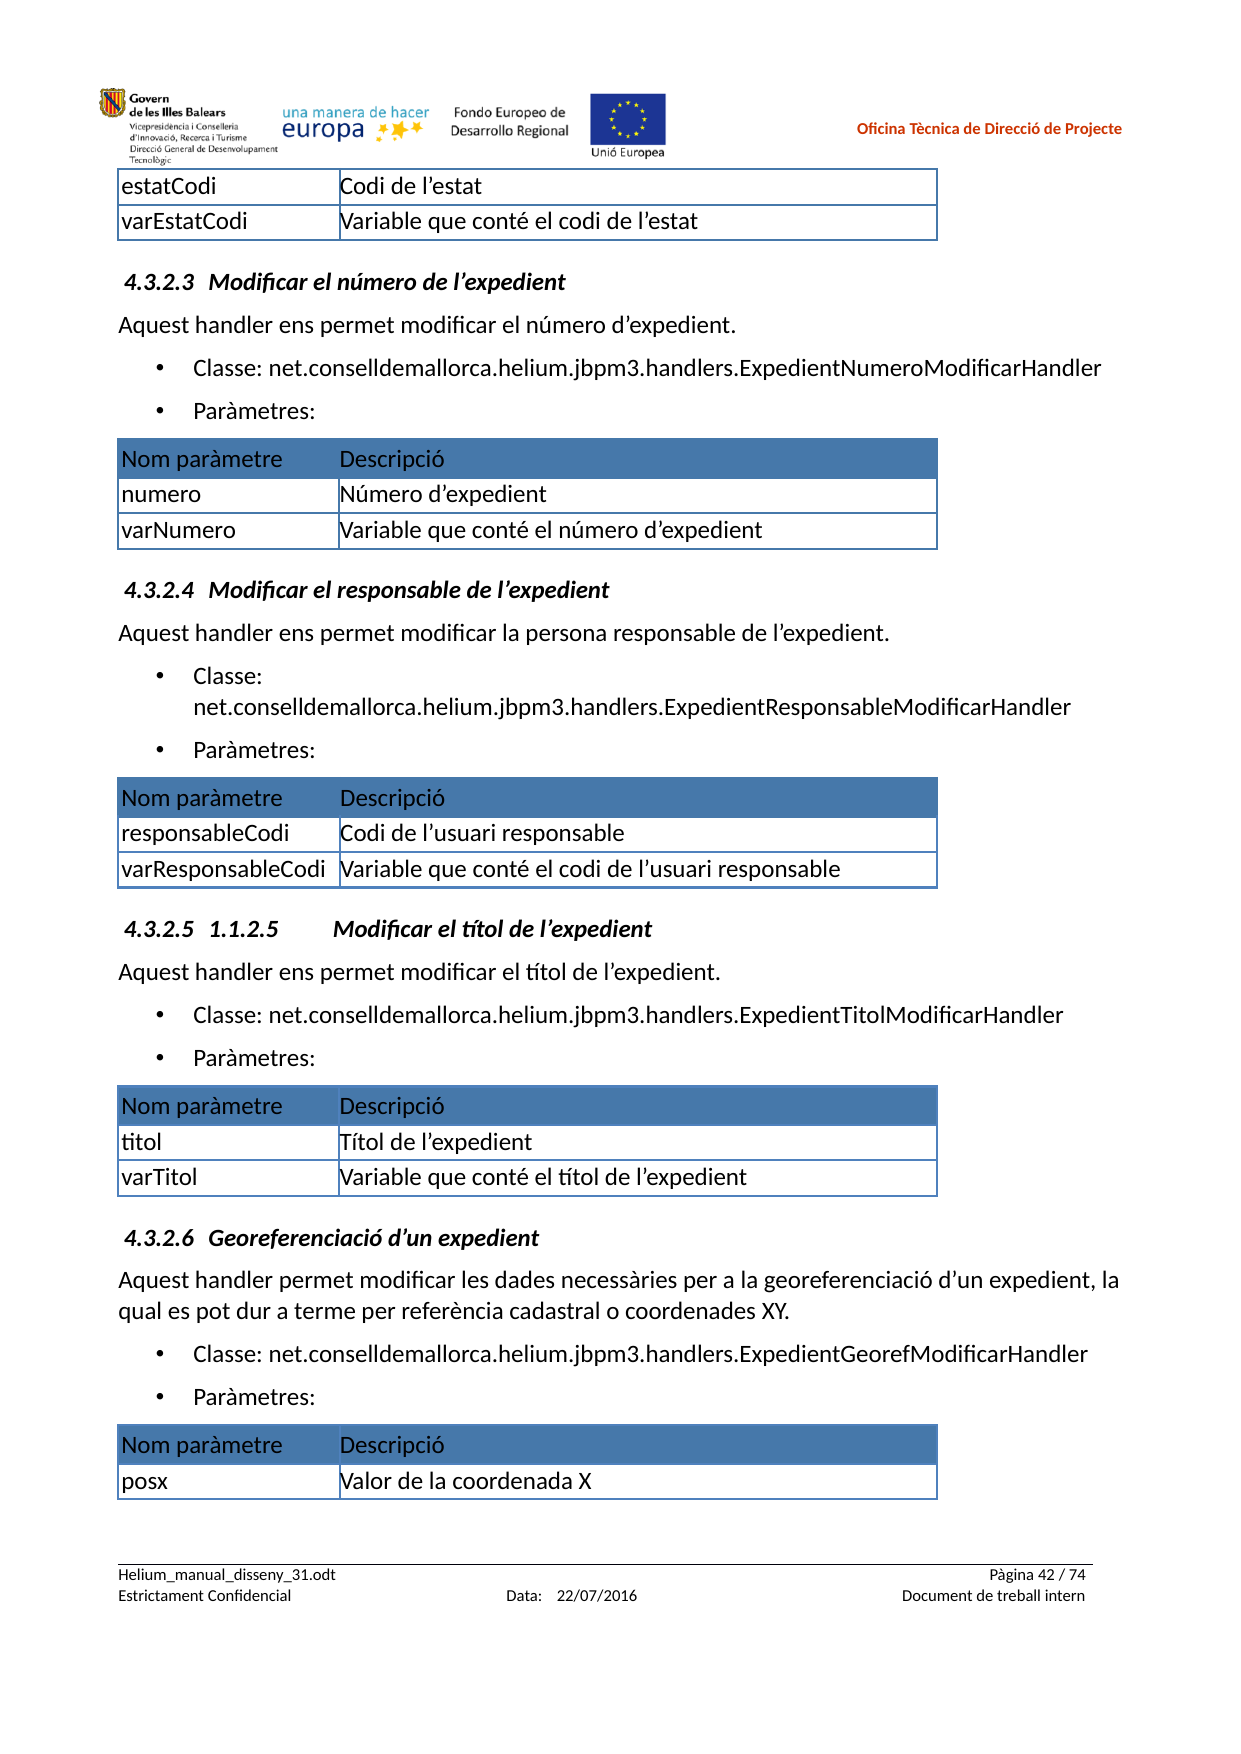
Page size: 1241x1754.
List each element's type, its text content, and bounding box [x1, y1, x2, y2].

text Aquest handler ens permet modificar el número d’expedient. [118, 309, 1122, 339]
table_cell Valor de la coordenada X [341, 1465, 936, 1498]
table_cell estatCodi [119, 170, 339, 203]
table_cell Variable que conté el títol de l’expedient [340, 1161, 936, 1195]
table_header Nom paràmetre [119, 1426, 339, 1463]
subtitle Modificar el responsable de l’expedient [118, 574, 1122, 605]
table_cell Variable que conté el codi de l’usuari responsable [341, 853, 936, 886]
table_header Descripció [340, 440, 936, 476]
text Aquest handler ens permet modificar la persona responsable de l’expedient. [118, 617, 1122, 648]
list Paràmetres: [156, 1042, 1122, 1073]
list Classe: net.conselldemallorca.helium.jbpm3.handlers.ExpedientNumeroModificarHandler [156, 352, 1122, 382]
table_header Nom paràmetre [119, 440, 338, 476]
table_header Nom paràmetre [119, 1088, 338, 1124]
table_header Descripció [340, 1088, 936, 1124]
table_cell titol [119, 1126, 338, 1159]
list Paràmetres: [156, 1381, 1122, 1412]
subtitle 1.1.2.5 Modificar el títol de l’expedient [118, 913, 1122, 944]
table_cell varTitol [119, 1161, 338, 1195]
table_cell Variable que conté el codi de l’estat [341, 206, 936, 239]
table_cell Codi de l’usuari responsable [341, 818, 936, 851]
table_cell responsableCodi [119, 818, 339, 851]
picture [99, 87, 668, 166]
table_cell Variable que conté el número d’expedient [340, 514, 936, 547]
table_cell varNumero [119, 514, 338, 547]
table_header Descripció [341, 1426, 936, 1463]
list Paràmetres: [156, 734, 1122, 764]
table_cell Número d’expedient [340, 479, 936, 512]
table_cell numero [119, 479, 338, 512]
subtitle Georeferenciació d’un expedient [118, 1222, 1122, 1252]
table_header Nom paràmetre [119, 779, 339, 815]
table_cell varResponsableCodi [119, 853, 339, 886]
list Paràmetres: [156, 395, 1122, 425]
subtitle Modificar el número de l’expedient [118, 266, 1122, 296]
list Classe: net.conselldemallorca.helium.jbpm3.handlers.ExpedientGeorefModificarHandler [156, 1338, 1122, 1369]
text Aquest handler ens permet modificar el títol de l’expedient. [118, 956, 1122, 987]
table_cell posx [119, 1465, 339, 1498]
table_cell Títol de l’expedient [340, 1126, 936, 1159]
list Classe: net.conselldemallorca.helium.jbpm3.handlers.ExpedientResponsableModificarHandler [156, 660, 1122, 721]
list Classe: net.conselldemallorca.helium.jbpm3.handlers.ExpedientTitolModificarHandler [156, 999, 1122, 1030]
table_header Descripció [341, 779, 936, 815]
text Aquest handler permet modificar les dades necessàries per a la georeferenciació d’un expedient, la qual es pot dur a terme per referència cadastral o coordenades XY. [118, 1265, 1122, 1326]
table_cell Codi de l’estat [341, 170, 936, 203]
table_cell varEstatCodi [119, 206, 339, 239]
